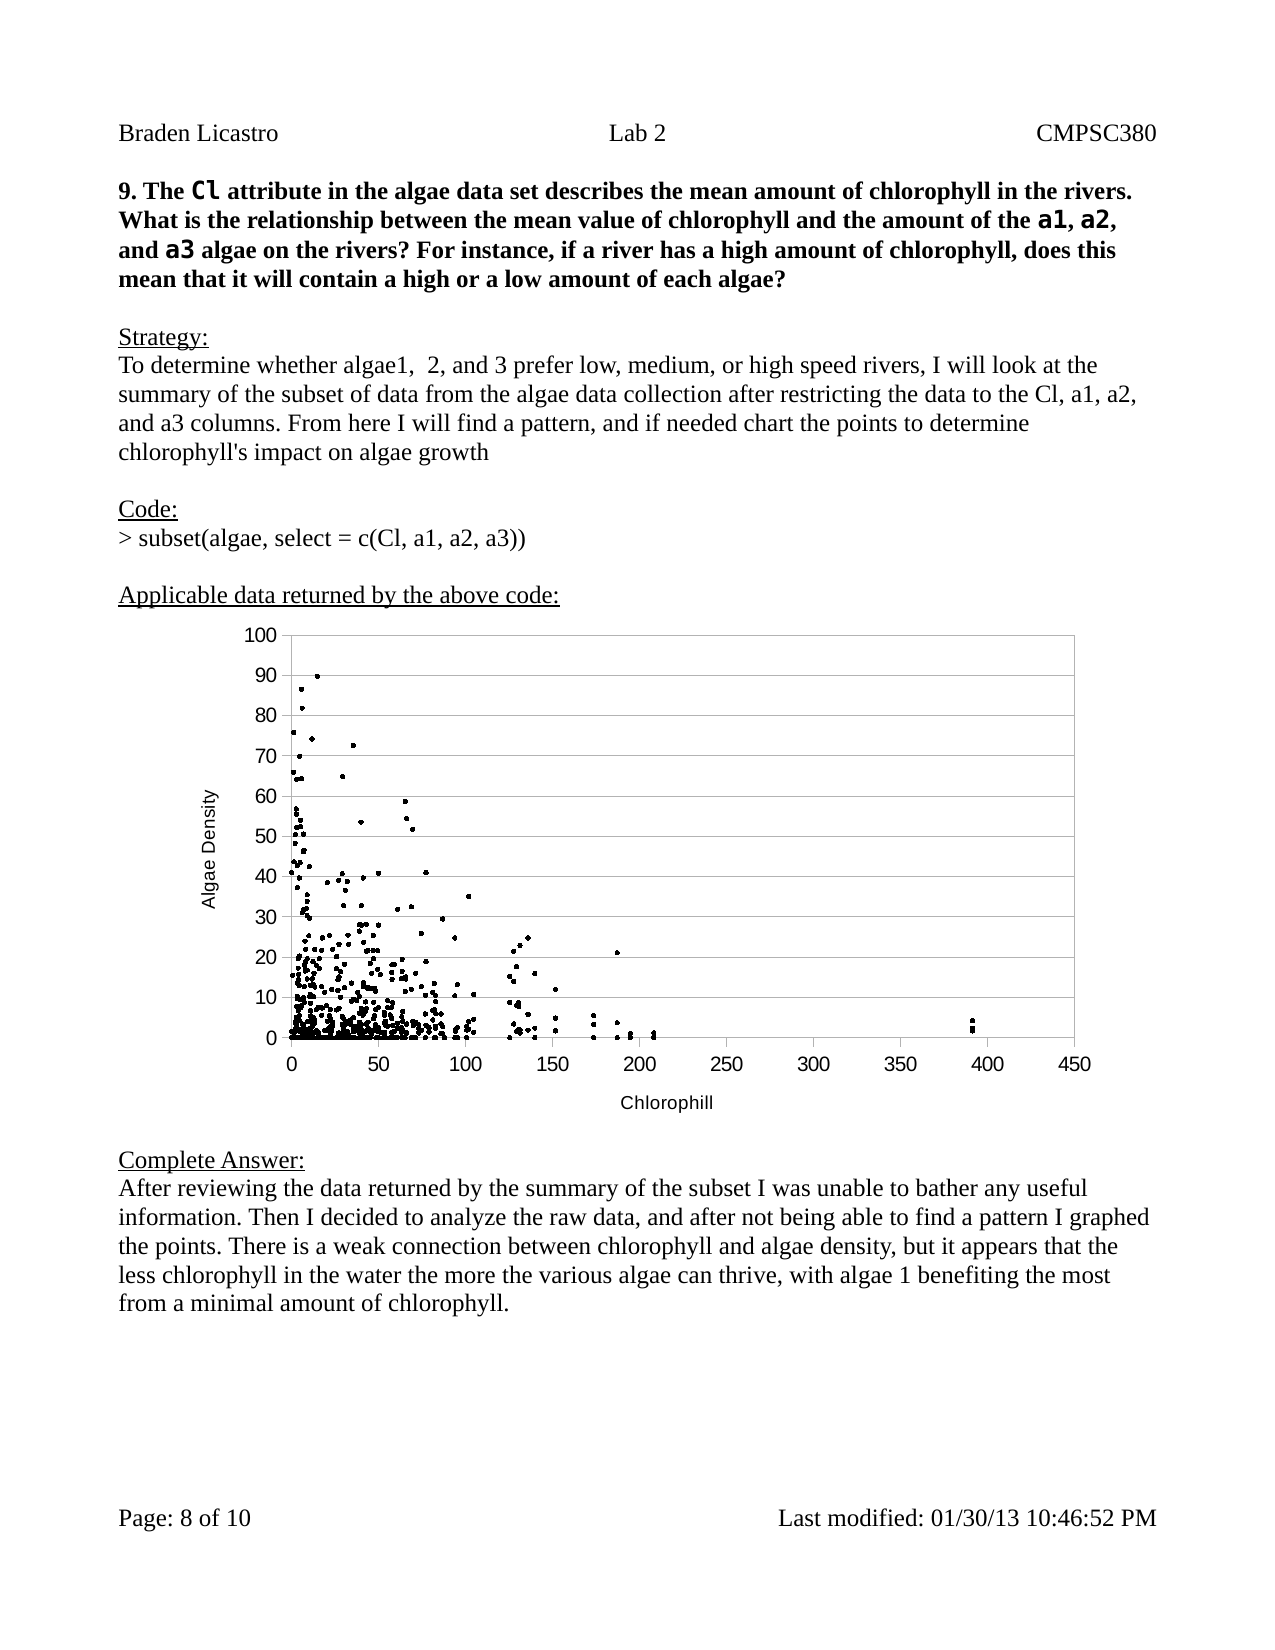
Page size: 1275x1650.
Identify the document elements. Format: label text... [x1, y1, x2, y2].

text To determine whether algae1, 2, and 3 prefer low, medium, or high speed rivers, I will look at the summary of the subset of data from the algae data collection after restricting the data to the Cl, a1, a2, and a3 columns. From here I will find a pattern, and if needed chart the points to determine chlorophyll's impact on algae growth [118, 350, 1157, 465]
text Code: [118, 494, 1157, 523]
text Applicable data returned by the above code: [118, 580, 1157, 609]
text > subset(algae, select = c(Cl, a1, a2, a3)) [118, 523, 1157, 552]
text 9. The Cl attribute in the algae data set describes the mean amount of chlorophyll in the rivers. What is the relationship between the mean value of chlorophyll and the amount of the a1, a2, and a3 algae on the rivers? For instance, if a river has a high amount of chlorophyll, does this mean that it will contain a high or a low amount of each algae? [118, 176, 1157, 293]
text Strategy: [118, 322, 1157, 350]
text Complete Answer: [118, 609, 1157, 1173]
text After reviewing the data returned by the summary of the subset I was unable to bather any useful information. Then I decided to analyze the raw data, and after not being able to find a pattern I graphed the points. There is a weak connection between chlorophyll and algae density, but it appears that the less chlorophyll in the water the more the various algae can thrive, with algae 1 benefiting the most from a minimal amount of chlorophyll. [118, 1173, 1157, 1317]
